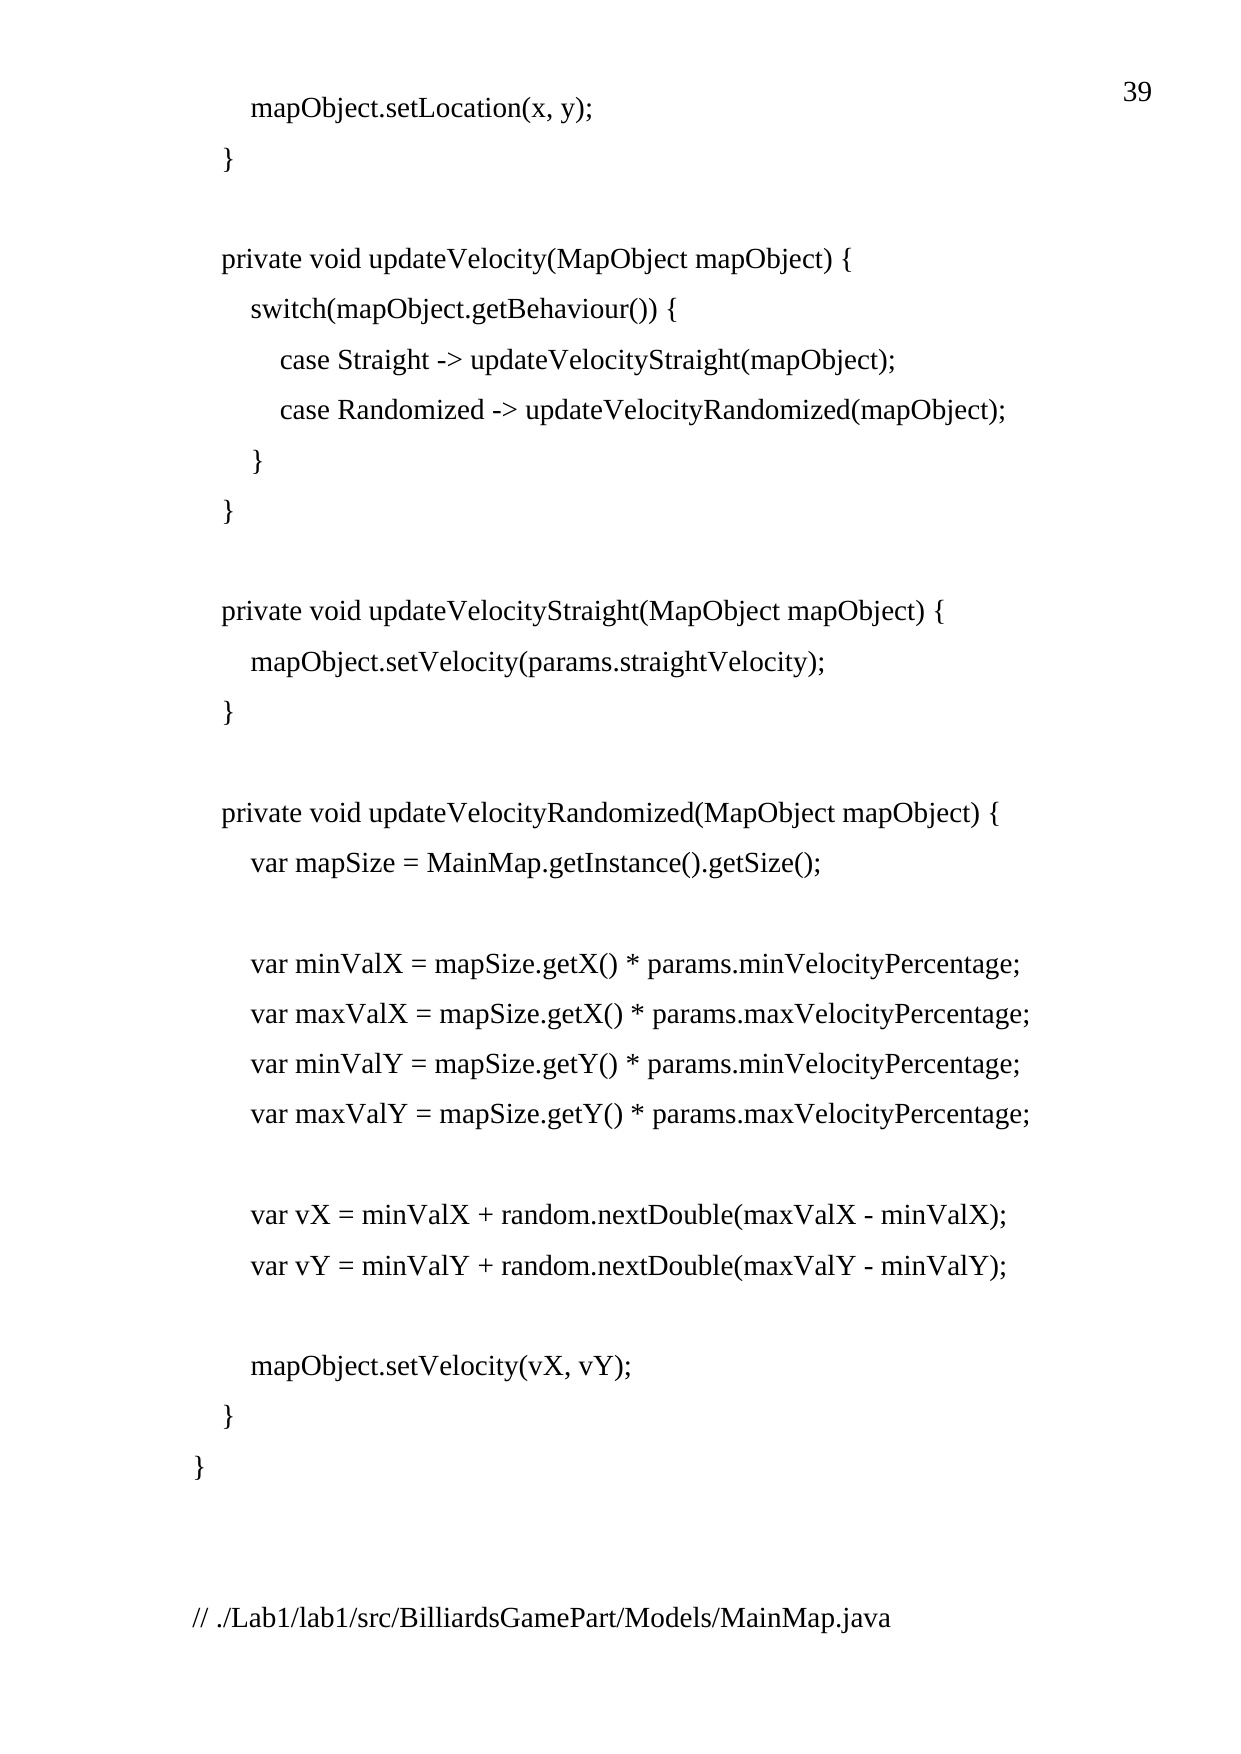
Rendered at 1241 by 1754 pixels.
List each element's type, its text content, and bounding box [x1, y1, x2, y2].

text private void updateVelocityStraight(MapObject mapObject) { [118, 593, 1122, 627]
text case Straight -> updateVelocityStraight(mapObject); [118, 342, 1122, 376]
text } [118, 141, 1122, 174]
text switch(mapObject.getBehaviour()) { [118, 292, 1122, 325]
text var maxValY = mapSize.getY() * params.maxVelocityPercentage; [118, 1097, 1122, 1130]
text case Randomized -> updateVelocityRandomized(mapObject); [118, 392, 1122, 426]
text mapObject.setVelocity(params.straightVelocity); [118, 644, 1122, 677]
text mapObject.setLocation(x, y); [118, 90, 1122, 124]
text // ./Lab1/lab1/src/BilliardsGamePart/Models/MainMap.java [118, 1600, 1122, 1633]
text } [118, 493, 1122, 526]
text private void updateVelocity(MapObject mapObject) { [118, 241, 1122, 275]
text var minValX = mapSize.getX() * params.minVelocityPercentage; [118, 946, 1122, 979]
text } [118, 1398, 1122, 1432]
text var minValY = mapSize.getY() * params.minVelocityPercentage; [118, 1046, 1122, 1080]
text } [118, 443, 1122, 476]
text var vX = minValX + random.nextDouble(maxValX - minValX); [118, 1197, 1122, 1231]
text private void updateVelocityRandomized(MapObject mapObject) { [118, 795, 1122, 828]
text } [118, 1449, 1122, 1482]
text mapObject.setVelocity(vX, vY); [118, 1348, 1122, 1382]
text } [118, 694, 1122, 728]
text var maxValX = mapSize.getX() * params.maxVelocityPercentage; [118, 996, 1122, 1029]
text var mapSize = MainMap.getInstance().getSize(); [118, 845, 1122, 879]
text var vY = minValY + random.nextDouble(maxValY - minValY); [118, 1248, 1122, 1281]
